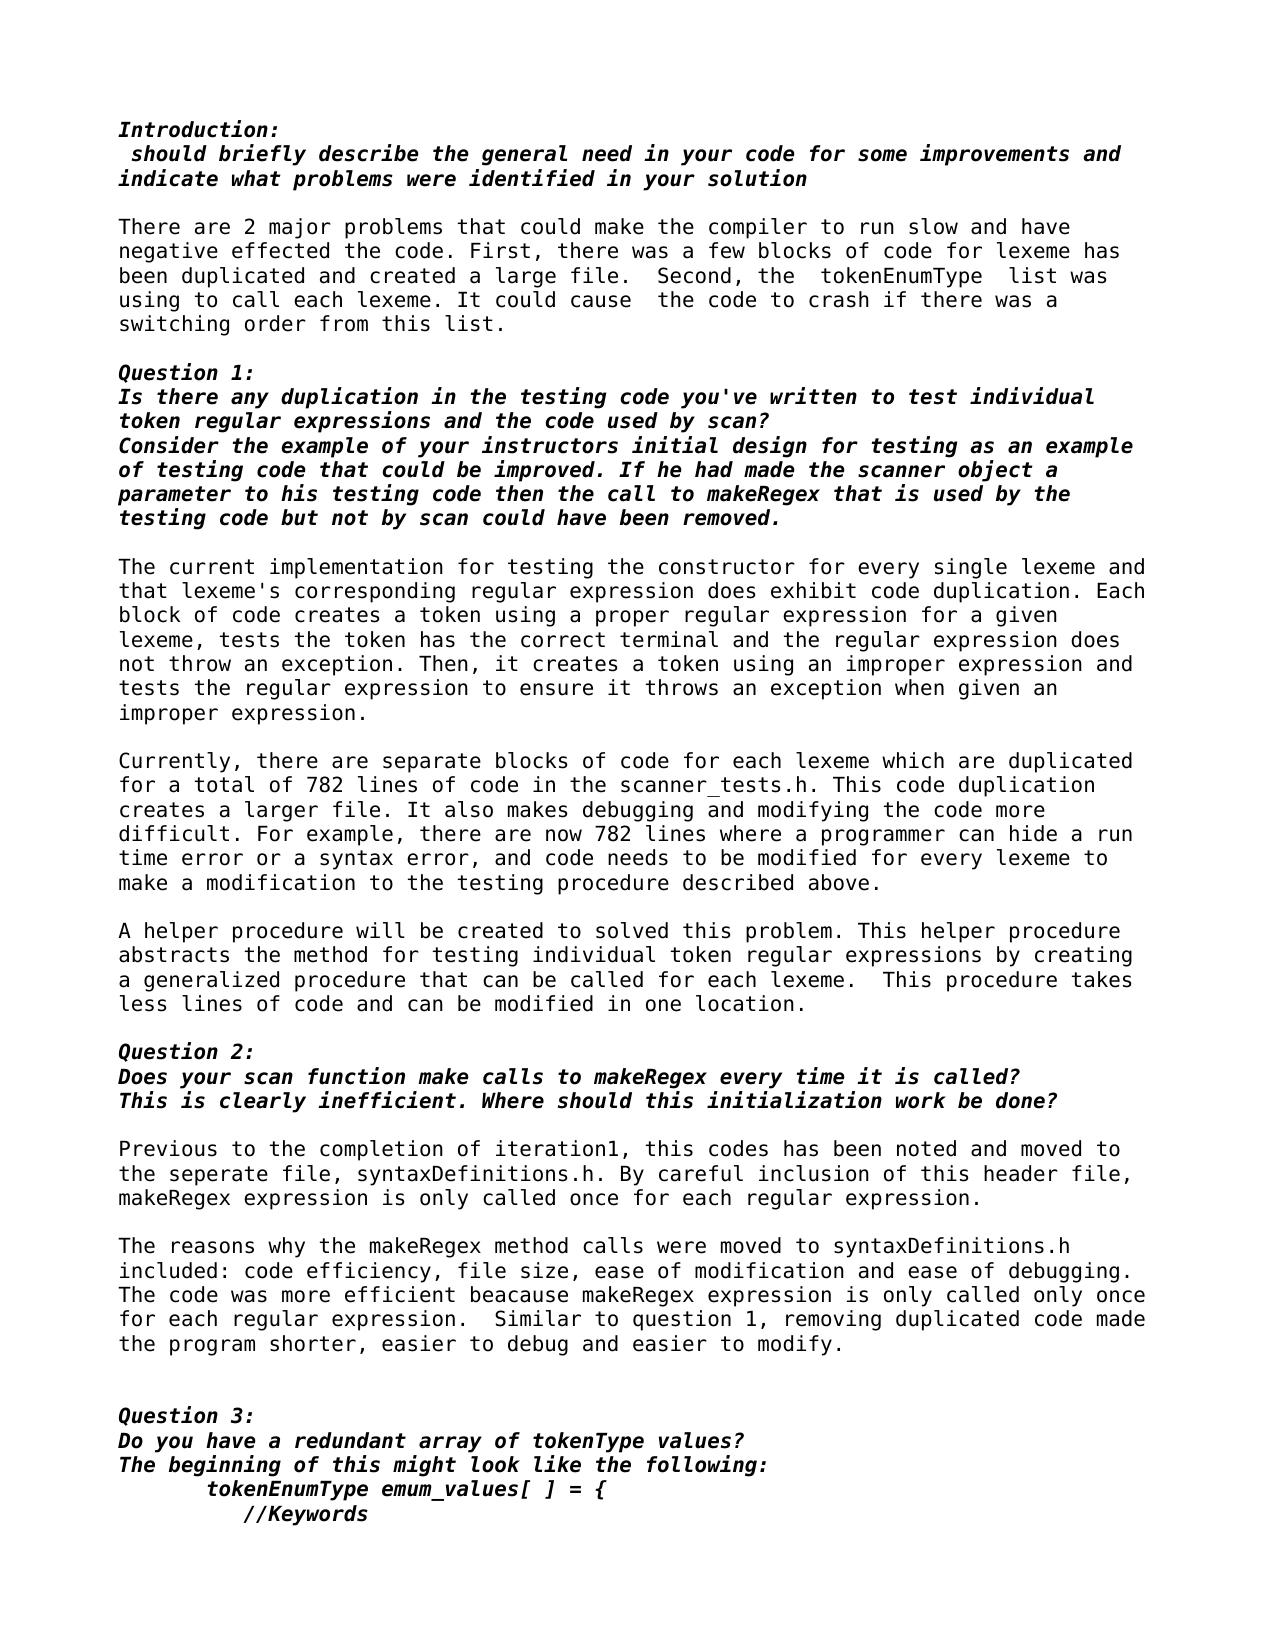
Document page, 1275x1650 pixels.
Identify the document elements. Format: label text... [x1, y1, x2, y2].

text This is clearly inefficient. Where should this initialization work be done? [118, 1089, 1157, 1113]
text Question 3: [118, 1404, 1157, 1429]
text Previous to the completion of iteration1, this codes has been noted and moved to the seperate file, syntaxDefinitions.h. By careful inclusion of this header file, makeRegex expression is only called once for each regular expression. [118, 1137, 1157, 1210]
text The beginning of this might look like the following: [118, 1453, 1157, 1477]
text Does your scan function make calls to makeRegex every time it is called? [118, 1065, 1157, 1089]
text There are 2 major problems that could make the compiler to run slow and have negative effected the code. First, there was a few blocks of code for lexeme has been duplicated and created a large file. Second, the tokenEnumType list was using to call each lexeme. It could cause the code to crash if there was a switching order from this list. [118, 215, 1157, 337]
text The reasons why the makeRegex method calls were moved to syntaxDefinitions.h included: code efficiency, file size, ease of modification and ease of debugging. The code was more efficient beacause makeRegex expression is only called only once for each regular expression. Similar to question 1, removing duplicated code made the program shorter, easier to debug and easier to modify. [118, 1234, 1157, 1356]
text The current implementation for testing the constructor for every single lexeme and that lexeme's corresponding regular expression does exhibit code duplication. Each block of code creates a token using a proper regular expression for a given lexeme, tests the token has the correct terminal and the regular expression does not throw an exception. Then, it creates a token using an improper expression and tests the regular expression to ensure it throws an exception when given an improper expression. [118, 555, 1157, 725]
text Consider the example of your instructors initial design for testing as an example of testing code that could be improved. If he had made the scanner object a parameter to his testing code then the call to makeRegex that is used by the testing code but not by scan could have been removed. [118, 434, 1157, 531]
text Question 1: [118, 361, 1157, 385]
text //Keywords [118, 1502, 1157, 1526]
text Is there any duplication in the testing code you've written to test individual token regular expressions and the code used by scan? [118, 385, 1157, 434]
text A helper procedure will be created to solved this problem. This helper procedure abstracts the method for testing individual token regular expressions by creating a generalized procedure that can be called for each lexeme. This procedure takes less lines of code and can be modified in one location. [118, 919, 1157, 1016]
text Currently, there are separate blocks of code for each lexeme which are duplicated for a total of 782 lines of code in the scanner_tests.h. This code duplication creates a larger file. It also makes debugging and modifying the code more difficult. For example, there are now 782 lines where a programmer can hide a run time error or a syntax error, and code needs to be modified for every lexeme to make a modification to the testing procedure described above. [118, 749, 1157, 895]
text tokenEnumType emum_values[ ] = { [118, 1477, 1157, 1502]
text Introduction: [118, 118, 1157, 142]
text Do you have a redundant array of tokenType values? [118, 1429, 1157, 1453]
text Question 2: [118, 1040, 1157, 1065]
text should briefly describe the general need in your code for some improvements and indicate what problems were identified in your solution [118, 142, 1157, 191]
